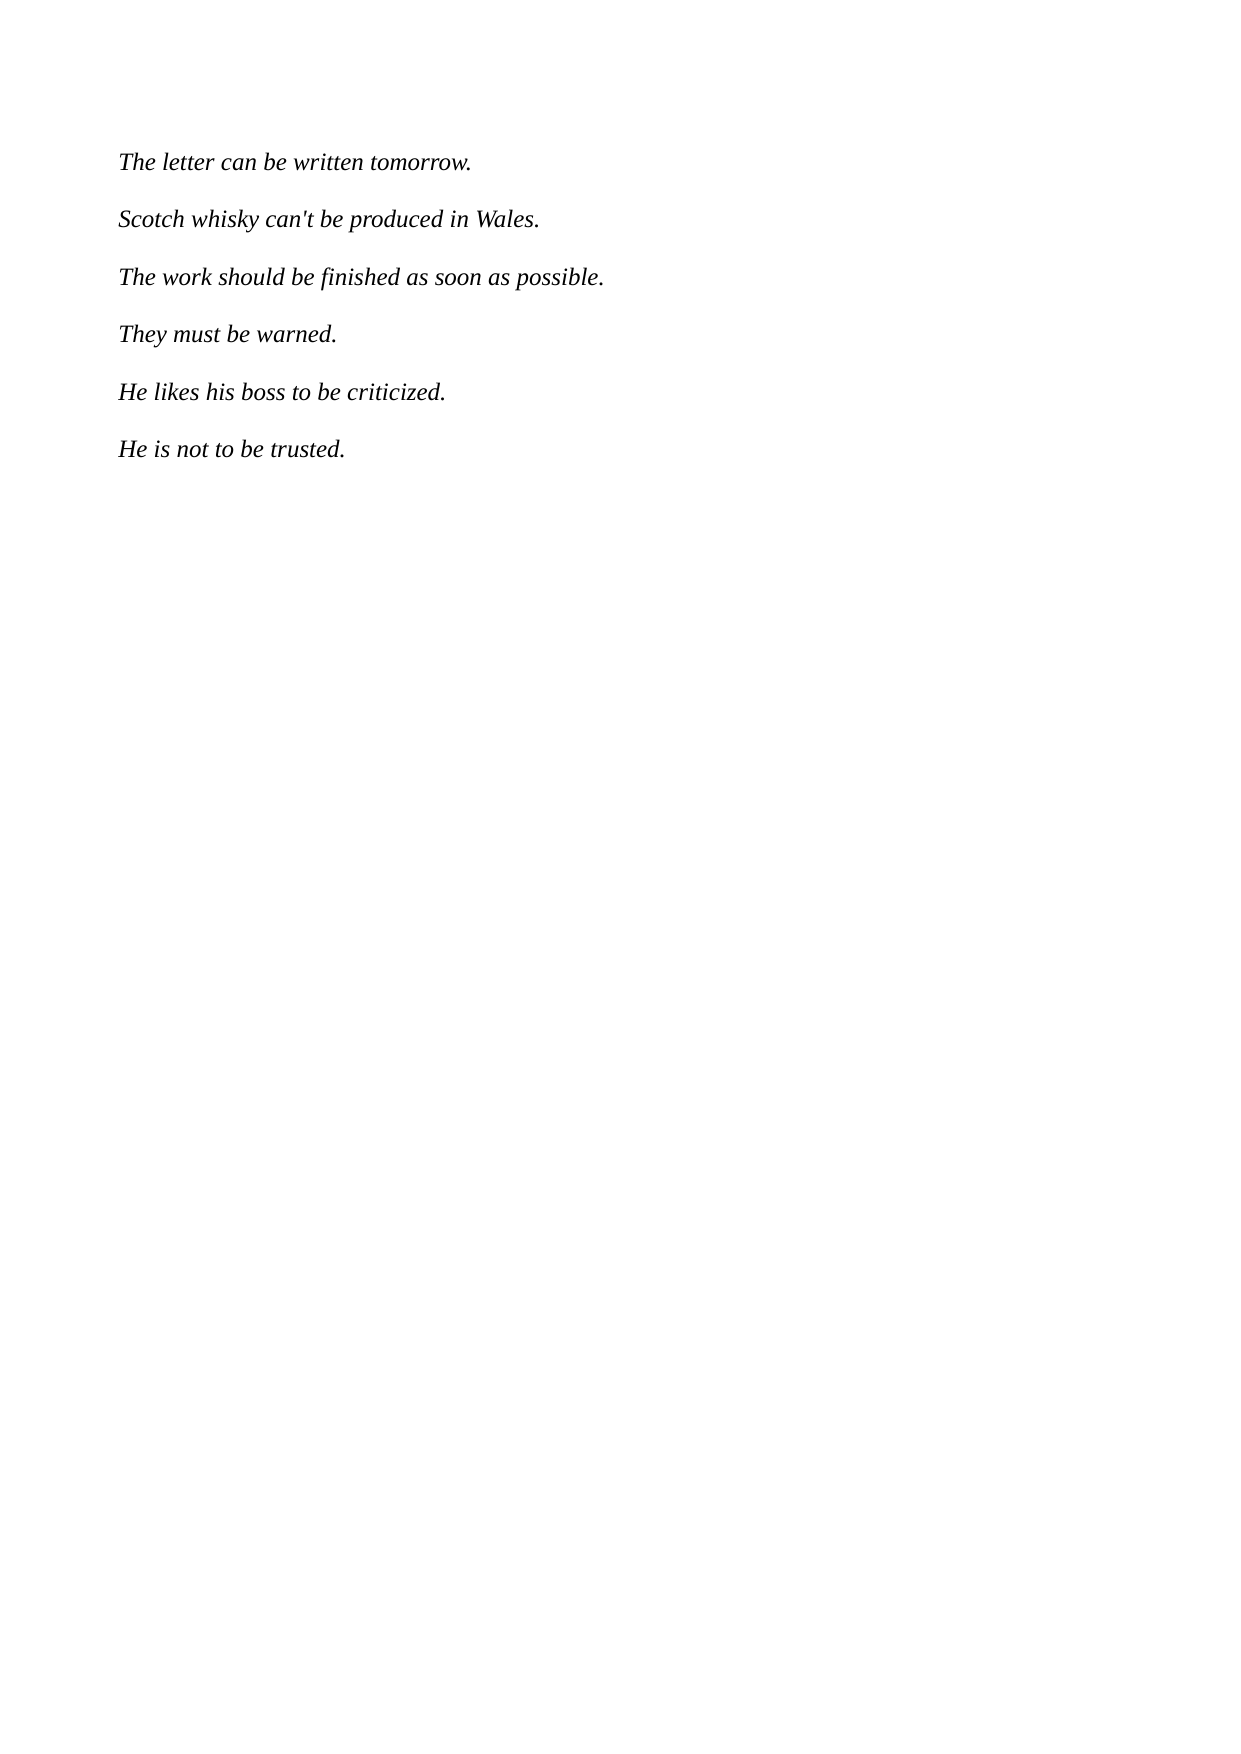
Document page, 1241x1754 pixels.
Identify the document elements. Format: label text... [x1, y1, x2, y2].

text The work should be finished as soon as possible. [118, 262, 1122, 291]
text He is not to be trusted. [118, 434, 1122, 463]
text He likes his boss to be criticized. [118, 377, 1122, 406]
text They must be warned. [118, 319, 1122, 348]
text Scotch whisky can't be produced in Wales. [118, 204, 1122, 233]
text The letter can be written tomorrow. [118, 147, 1122, 176]
